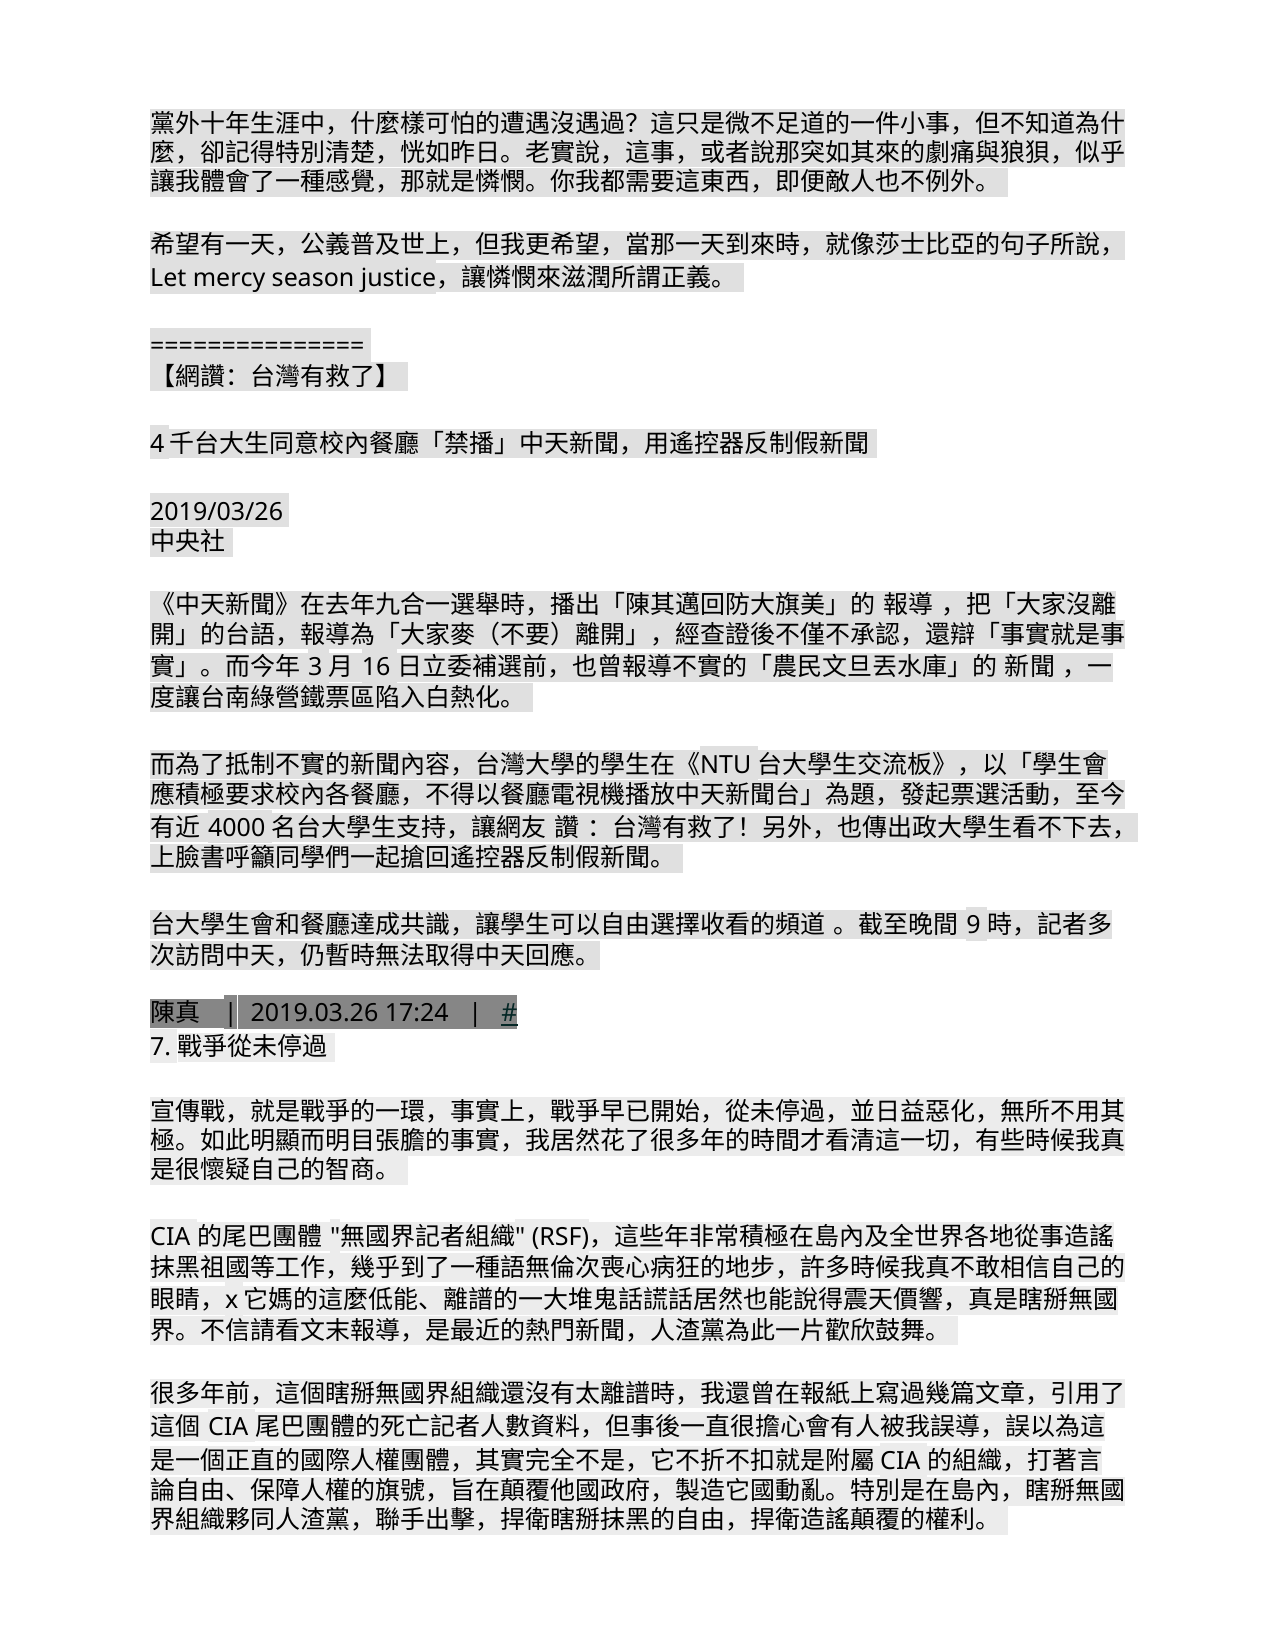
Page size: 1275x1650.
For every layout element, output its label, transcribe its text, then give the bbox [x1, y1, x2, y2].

text 8. 為什麼洗腦能夠這麼厲害？ 英文有句話說，render someone speechless，這經常是我的內心寫照，簡單說就是：林北無言了。 幾乎從小到大到老，一直到現在，在各種關鍵議題上，包括人生選擇，我都是屬於極少數的異類。異類的主要特徵除了畏光、怕人之外，就是有口難言。那種感覺就好像放眼四周，大家都有幻聽，整天聽到鬼叫聲，你好心叫大家趕緊去看醫生，大家卻說，聽見鬼叫聲才正常，是你才需要看醫生。 吾友柏楊先生就曾說過類似這樣一個故事，柏楊版的故事結局是：唯一沒瘋的那個倒霉鬼受不了大家的異樣眼光，於是偷偷找來一瓶幻聽水喝下，終於也聽見鬼叫聲，終於和大家一樣了。 我常想，為什麼洗腦能夠這麼厲害？這麼徹底？比直接造謠還厲害，方法說不完，許多是我的親身痛苦經歷。 比方說，自己演出，自己報導或評論，一個人扮演多個角色，一下路人甲，一下是當事人，一下又成為仲裁者，創造自己想要的 "新聞" 或情境來做為一種抹黑武器；有些時候則是自我引用，往對方嘴裏塞自己講的話，然後以正義之姿大力攻擊....齷齪手段百出，防不勝防；明明一件毫無問題、細微到更不能再細微的事情，比方說什麼幾公斤的文旦丟棄在哪之類的口誤，居然也能炒作、扭曲、渲染成天大地大的醜事，彷彿人類文明存亡在此一舉，然後藉此居然能翻轉選舉勝負，並且持續成為一種抹黑對方的工具。這實在是太厲害了，超乎人類的想像。 當然，最厲害的不是在各種特定內容上動手腳混淆視聽，而是直接賦予一種理解一切人事物的框架。在這框架底下，所有是非黑白都會自動遭到扭曲。 比方說，人渣姦殺擄掠一千萬人，那叫做愛好和平、捍衛自由與人權。至於被殺害的一方，只是對人渣丟幾塊石頭或殺他三、五個人，馬上就會變成天下皆知的恐怖攻擊，吶喊：大家要團結！"我們的" 民主自由與人權遭到攻擊了！ 大家被洗腦洗成如此腦殘，若說我不怪你們，其實也不是我心裏真正的想法。在網路出現之前，資訊非常難以取得，幾乎是零。在那種狀況下，被矇蔽是完全可以想像的。 但是，這年頭你如果想了解某種議題或某種事實真相，資訊來源卻相對豐富許多，洗腦理當更加困難千百倍才對，但事實上卻剛好相反，洗得比以往還更加徹底，更加荒謬，更加黑白顛倒，更加顛撲不破，難以動搖。 記得念高中時，經常在台北火車站附近看到賣美國的 "時代周刊" 的攤販。這是一本爛到爆的雜誌，但它卻極為主流，但依然難逃被剪得支離破碎的命運，更不用說其它言論了。 待一本一本剪完之後，才能上架販賣。雜誌中只要有對岸人員的照片出現，就必須往人頭照上蓋一個紅色的大印章，寫個 "匪" 字，或是直接鏤空剪掉，然後才能販賣。一切資訊可說封鎖得完全密不通風。在這種情況下，你自然不可能知道美國在世界上到處侵略掠奪、屠殺千百萬人的基本事實。 現在是網路世界，資訊管道非常多，人們卻比過去更加愚蠢而荒唐，於是我難免還是會想到一個可能性，那就是 "智商"，或者正確地說，一種含著理性成份的智慧能力。講個極端的例子，比方說，你能想像一個傻乎乎被洗腦的Noam Chomsky嗎？你能想像一個面目模糊、拿香跟拜的羅素或維根斯坦嗎？ 我不是說我們必須跟他們一樣聰慧，而是說，如果你無法想像他們被洗腦洗成大腸花，那其實或多或少是因為你認知到：他們的智能足以抵禦鋪天蓋地的洗腦世界。 反之，一個人如果傻傻的、理解能力不是很好呢，當他變成大腸花，你也就不會感到訝異了，你會覺得那是理所當然的事。 羅素常感嘆人們的智能問題，他認為這才是世界種種問題的根源，誠哉斯言。一大群腦殘，佔有某種人口的絕對多數，誰控制了這群人，誰就是這世界的王，黑的能說成白，人渣能說成神，反之亦然，白白布硬是可以把你染到黑。 至於中天新聞或中視，肯定是這島上碩果僅存的一點真實聲音了，其它99.999% 是綠到化膿流汁的黑心媒體。我特別愛看幽默才女平秀琳主持的新聞深喉嚨，歡迎大家每天準時收看哦。 睽違三十年，最近有事回到高醫，帶著小孩在校園裏走著，小孩興奮地問東問西： "把拔你的教室在哪？" "這一棟是什麼？"、"那一棟是什麼？"當我們走到以前的學生餐廳那個地方時，我幾乎都快認不出來了，景物已非，人物依舊，一模一樣的戲碼仍然上演，而且還加碼演出，比過往還更荒謬。 這故事講好多遍了，但我不打算對小孩講這些她不可能理解的事情。差不多是三十六年前，我自己寫黨外傳單，自己一個人散發，地點就在高醫的學生餐廳裏面。我逐桌散發，逐桌遭到同學怒罵，叫我 "敗類滾出校園"，"不要污染校園" 等等。 突然，背後感到一陣劇痛，有個學生拿碗熱湯，在我背後往我脖子整碗淋下去，非常痛。那不光是熱湯，而且還有菜葉豆腐等等，很狼狽。讓我印象特別深的是，整個餐廳竟然爆出歡呼聲，有一些人還拿筷子敲桌作樂，非常興奮。至於拿熱湯淋我的那個學生，則是慢條斯理走回座椅上，嘴角一副光榮的微笑。 黨外十年生涯中，什麼樣可怕的遭遇沒遇過？這只是微不足道的一件小事，但不知道為什麼，卻記得特別清楚，恍如昨日。老實說，這事，或者說那突如其來的劇痛與狼狽，似乎讓我體會了一種感覺，那就是憐憫。你我都需要這東西，即便敵人也不例外。 希望有一天，公義普及世上，但我更希望，當那一天到來時，就像莎士比亞的句子所說，Let mercy season justice，讓憐憫來滋潤所謂正義。 =============== 【網讚：台灣有救了】 4千台大生同意校內餐廳「禁播」中天新聞，用遙控器反制假新聞 2019/03/26 中央社 《中天新聞》在去年九合一選舉時，播出「陳其邁回防大旗美」的 報導 ，把「大家沒離開」的台語，報導為「大家麥（不要）離開」，經查證後不僅不承認，還辯「事實就是事實」。而今年 3 月 16 日立委補選前，也曾報導不實的「農民文旦丟水庫」的 新聞 ，一度讓台南綠營鐵票區陷入白熱化。 而為了抵制不實的新聞內容，台灣大學的學生在《NTU 台大學生交流板》，以「學生會應積極要求校內各餐廳，不得以餐廳電視機播放中天新聞台」為題，發起票選活動，至今有近 4000 名台大學生支持，讓網友 讚 ：台灣有救了！另外，也傳出政大學生看不下去，上臉書呼籲同學們一起搶回遙控器反制假新聞。 台大學生會和餐廳達成共識，讓學生可以自由選擇收看的頻道 。截至晚間 9 時，記者多次訪問中天，仍暫時無法取得中天回應。 [150, 75, 1125, 970]
text 7. 戰爭從未停過 宣傳戰，就是戰爭的一環，事實上，戰爭早已開始，從未停過，並日益惡化，無所不用其極。如此明顯而明目張膽的事實，我居然花了很多年的時間才看清這一切，有些時候我真是很懷疑自己的智商。 CIA 的尾巴團體 "無國界記者組織" (RSF)，這些年非常積極在島內及全世界各地從事造謠抹黑祖國等工作，幾乎到了一種語無倫次喪心病狂的地步，許多時候我真不敢相信自己的眼睛，x它媽的這麼低能、離譜的一大堆鬼話謊話居然也能說得震天價響，真是瞎掰無國界。不信請看文末報導，是最近的熱門新聞，人渣黨為此一片歡欣鼓舞。 很多年前，這個瞎掰無國界組織還沒有太離譜時，我還曾在報紙上寫過幾篇文章，引用了這個 CIA 尾巴團體的死亡記者人數資料，但事後一直很擔心會有人被我誤導，誤以為這是一個正直的國際人權團體，其實完全不是，它不折不扣就是附屬CIA 的組織，打著言論自由、保障人權的旗號，旨在顛覆他國政府，製造它國動亂。特別是在島內，瞎掰無國界組織夥同人渣黨，聯手出擊，捍衛瞎掰抹黑的自由，捍衛造謠顛覆的權利。 我知道，我講這些在島內沒幾個人會信。講出事實很容易，但是要讓腦袋進水的人看清事實卻很難。這我不怪你們，因為我也曾經腦袋壞掉過，以為西方真的信奉什麼人權與自由，原來是針對祖國及所有異己的一場醜陋血腥無恥下流的戰爭。 至於這個下三濫的瞎掰無國界人渣記者組織，以後有機會我再多寫。 =============== 【台灣是中國假消息箭靶】無國界記者高調曝光：台「旺旺中時媒體」與中共關係多親密 2019/03/26 中央社 無國界記者組織近期發表一份報告，揭露中共如何影響全球新聞媒體。報告提到，中國對全世界的政治宣傳工具高達 23 種，目前東南亞的柬埔寨媒體甚至已完全中國化，身為全球最大的記者監獄，中國還時常施壓各國媒體，必須刪除「傷害14億中國人感情」的內容。 更重要的是，無國界記者直指台灣是中國不實資訊主要操作目標，還提及旺旺中時媒體集團與中共的親密關係，究竟，這些親中勢力又是如何影響台灣媒體的呢？ 無國界記者組織今天發布「中國追求的世界傳媒新秩序」報告，探究北京政府控制境外資訊策略，其中指台灣一直是中國不實資訊主要操作目標，並提及旺旺中時媒體集團及外交官之死。 無國界記者組織大動作報導，要民主國家奮力抵抗 無國界記者組織（Reporters Without Borders，簡稱 RSF）今天發表「中國追求的世界傳媒新秩序」報告，以中文、英文、法文版本闡述 北京政權過去十年中，如何在世界各地媒體施展影響力，包括將電視廣播系統現代化、向國際媒體大量購買廣告、滲透外國媒體，同時採取勒索、恫嚇和騷擾等手段，對世界的新聞自由已然造成威脅。 無國界記者組織秘書長德洛瓦（Christophe Deloire）表示，根據北京政權的精神，記者不是抗衡的力量，而是國家的宣傳服務，「如果民主國家不抵抗，中國會強加他的觀點和宣傳，對新聞和民主形成威脅」。 在無國界記者組織發布的 2018 年世界新聞自由指數中，中國在 180 個國家或地區中排名第 176 名。RSF 表示， 北京政府致力把國家影響力拓展到國界之外，強加其「意識形態正確」，並意圖阻止來自國內外的各項批評。 RSF 表示，北京政府還輸出其審查和監控工具，包括搜索引擎「百度」和即時通訊軟體「微信」，並鼓勵集權國家複製，這項策略在東南亞特別見效；至於海外華語媒體，許多曾批評北京政府的媒體已被收買，成為中國共產黨宣傳的一環。 RSF 並指出，北京以恐嚇和暴力阻止異議者，從自由撰稿人到主流媒體、出版社到社群媒體平台，這隻「看不見的手」可能伸入新聞產製的任何環節，而報告中也提及北京政府如何影響台灣媒體。 中共如何將手「伸進」台灣媒體，影響閱聽人 RSF 提到，台灣的「中國時報」2008 年被親中的「旺旺集團」收購後，徹底改變編輯路線 ，而旺旺集團董事長是台灣人蔡衍明，「他從不掩飾自己對北京政權的好感，以及改變中國時報路線的意願」；此外， 蔡衍明 2018 年曾率團到北京參觀幾家中國媒體，並與全國政協主席汪洋會面，與中國國家主席習近平關係密切。 另一方面，RSF 也指出，台灣一直是中國不實資訊的主要操作標的，並提到 台灣駐大阪外交官蘇啓誠自殺身亡的原因，似乎與北京政府扮演「謠言的肇始者」有關 ，進行一場「巧妙安排並且極為有效的不實資訊戰」。 RSF 表示，台灣政府雖在事後釐清，這個謠言是由位於中國的「內容農場」流出，之後在中國的宣傳媒體包括「環球時報」與「觀察者網」，以及在台灣的社群討論版 PTT 上大肆流通，而台灣媒體也在未經核實的情形下，大量轉載這則流言，讓不實資訊不斷被擴散。 ============= 中國正在入侵全球媒體！大撒幣投資外媒、買業配…無國界記者組織警告：是所有民主國家危機 中央社 2019-03-26 中國勢力正在深入全球媒體，是民主國家都要注意的事。（圖/Tomas Roggero@flickr） 監督全球新聞自由的無國界記者組織（RSF）今天發布報告警告，中國正試圖建立「世界媒體新秩序」，來預防和反駁批評。這對全球新聞自由構成威脅，他們呼籲民主國家起而反抗。 法新社報導，中共當局嚴格控制民眾取得資訊管道，包括透過「防火長城」封鎖國家視為不適當的網站和內容。如今北京控管資訊的企圖，不只限在中國境內。 無國界記者組織表示，北京正對其他國家「輸出」審查和控制資訊的方法。報告寫道：「中國透過大使館和宣傳中國文化及語言的孔子學院網絡，毫不遲疑利用騷擾和威嚇手段，強推認為『意識形態正確』的用字，並掩蓋歷史上較黑暗的篇章。」 無國界記者組織還說，北京以各種方式將影響力延伸到國界以外，包括「撒錢提升國際電視傳播設備、投資國外媒體平台、在國際媒體大買廣告，和邀請全球各地記者訪問中國，所有費用全由北京買單」。 報告並詳述無國界記者組織稱為「特洛伊木馬政策」的中國策略，即定期在有聲望的國際報紙買業配廣告，包括美國的「華爾街日報」（The Wall StreetJournal）、法國的「費加洛報」（Le Figaro）和英國的「每日電訊報」（Daily Telegraph）。 無國界記者組織表示，這些業配文完全由中國國有媒體的團隊撰寫，目的為了對外國讀者傳達中國官方的訊息。 無國界記者組織東亞辦事處執行長艾瑋昂（CedricAlviani）指出：「中國當局在全球推廣的世界媒體新秩序違反新聞學。這種新秩序下的記者不為公民服務，而是為了國家工作。」 無國界記者組織的報告又說，中國的行動「不僅對媒體，也對民主國家構成直接威脅」。 無國界記者組織秘書長德洛瓦（ChristopheDeloire）發布聲明表示，他希望這份報告有助刺激其他國家採取因應行動。 他說：「若民主國家不反抗，『中國式』的宣傳將一步步侵入全球媒體，並和我們所認知的新聞事業競爭。」 [150, 1029, 1125, 1569]
text 陳真 | 2019.03.26 17:24 | # [150, 995, 1125, 1029]
